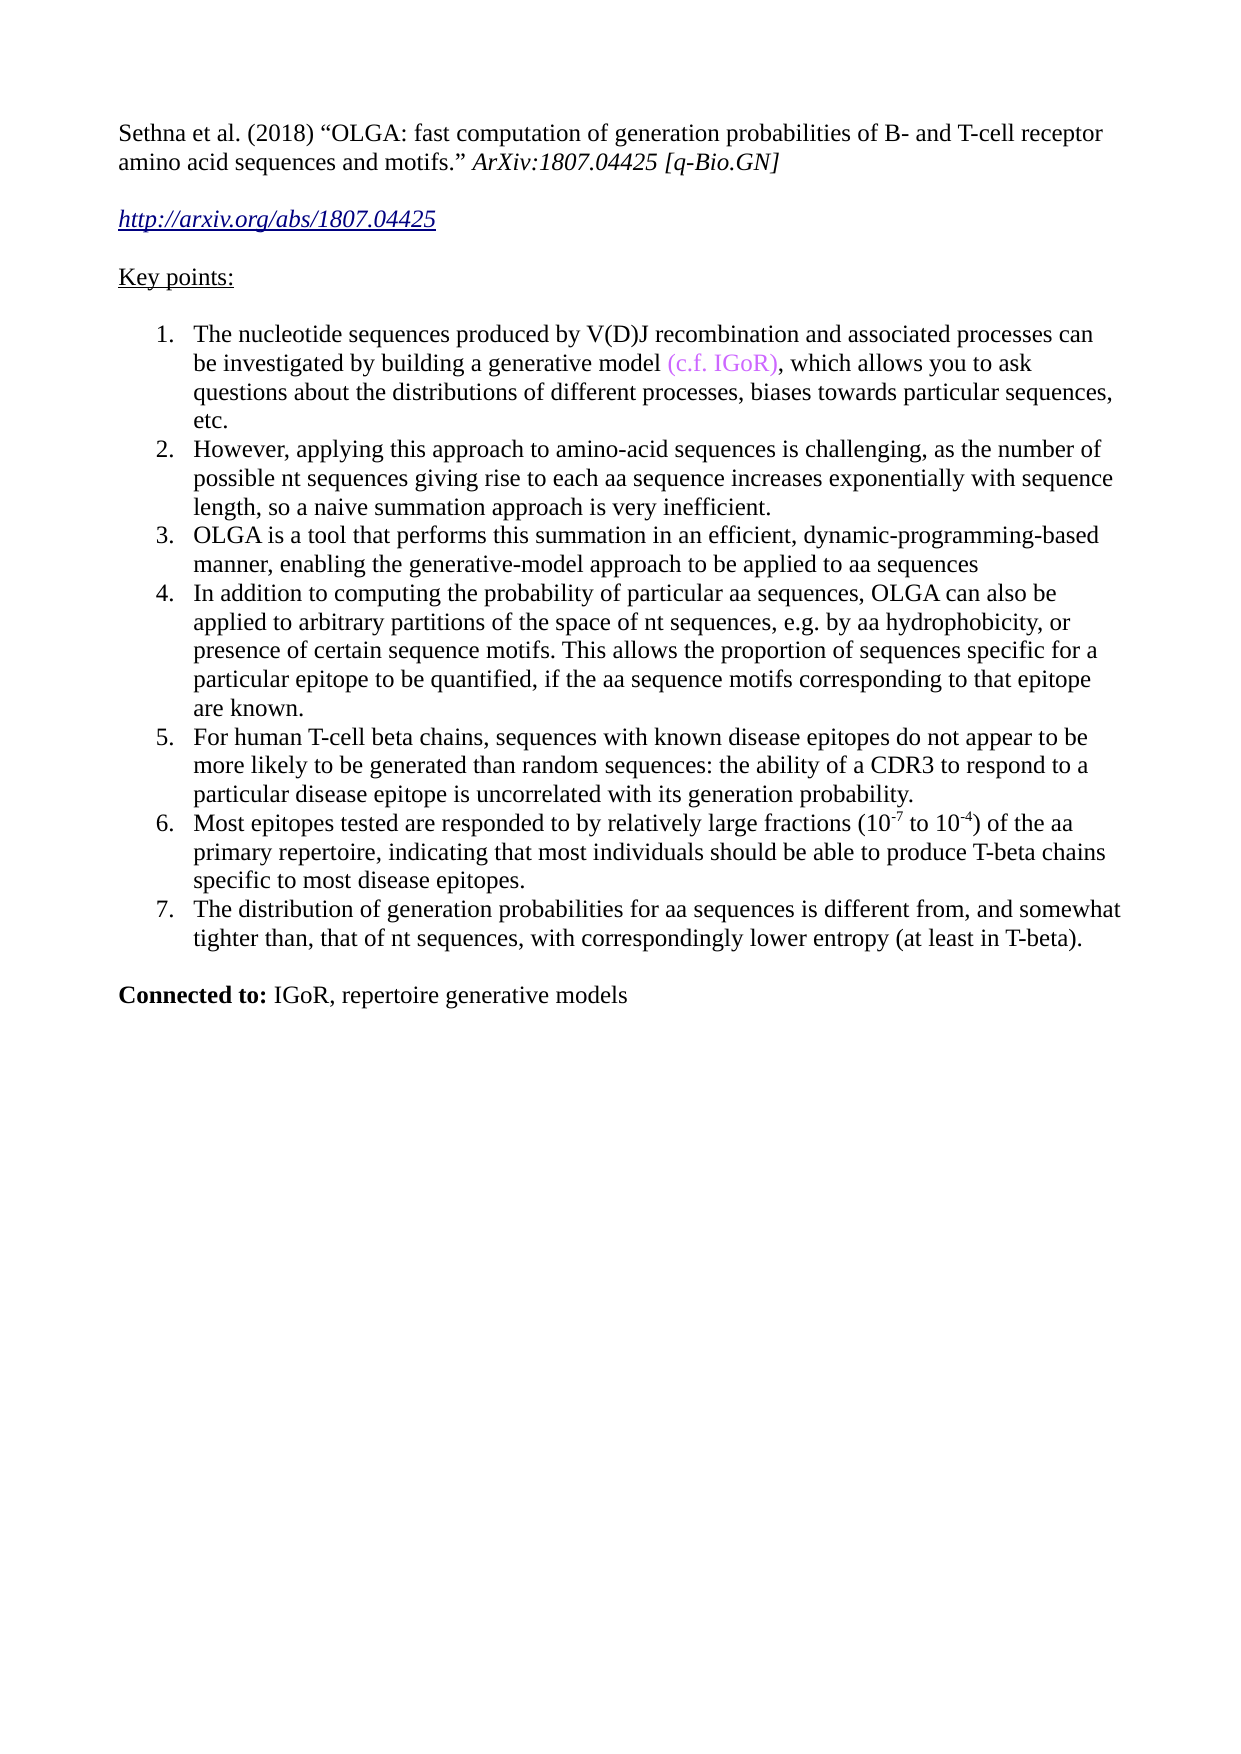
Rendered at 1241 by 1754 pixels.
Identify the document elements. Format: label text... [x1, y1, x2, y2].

list In addition to computing the probability of particular aa sequences, OLGA can also be applied to arbitrary partitions of the space of nt sequences, e.g. by aa hydrophobicity, or presence of certain sequence motifs. This allows the proportion of sequences specific for a particular epitope to be quantified, if the aa sequence motifs corresponding to that epitope are known. [156, 578, 1122, 722]
list OLGA is a tool that performs this summation in an efficient, dynamic-programming-based manner, enabling the generative-model approach to be applied to aa sequences [156, 521, 1122, 578]
text http://arxiv.org/abs/1807.04425 [118, 204, 1122, 233]
list Most epitopes tested are responded to by relatively large fractions (10-7 to 10-4) of the aa primary repertoire, indicating that most individuals should be able to produce T-beta chains specific to most disease epitopes. [156, 808, 1122, 894]
text Sethna et al. (2018) “OLGA: fast computation of generation probabilities of B- and T-cell receptor amino acid sequences and motifs.” ArXiv:1807.04425 [q-Bio.GN] [118, 118, 1122, 176]
list The distribution of generation probabilities for aa sequences is different from, and somewhat tighter than, that of nt sequences, with correspondingly lower entropy (at least in T-beta). [156, 894, 1122, 952]
list For human T-cell beta chains, sequences with known disease epitopes do not appear to be more likely to be generated than random sequences: the ability of a CDR3 to respond to a particular disease epitope is uncorrelated with its generation probability. [156, 722, 1122, 808]
text Connected to: IGoR, repertoire generative models [118, 981, 1122, 1009]
list The nucleotide sequences produced by V(D)J recombination and associated processes can be investigated by building a generative model (c.f. IGoR), which allows you to ask questions about the distributions of different processes, biases towards particular sequences, etc. [156, 319, 1122, 434]
list However, applying this approach to amino-acid sequences is challenging, as the number of possible nt sequences giving rise to each aa sequence increases exponentially with sequence length, so a naive summation approach is very inefficient. [156, 434, 1122, 521]
text Key points: [118, 262, 1122, 291]
